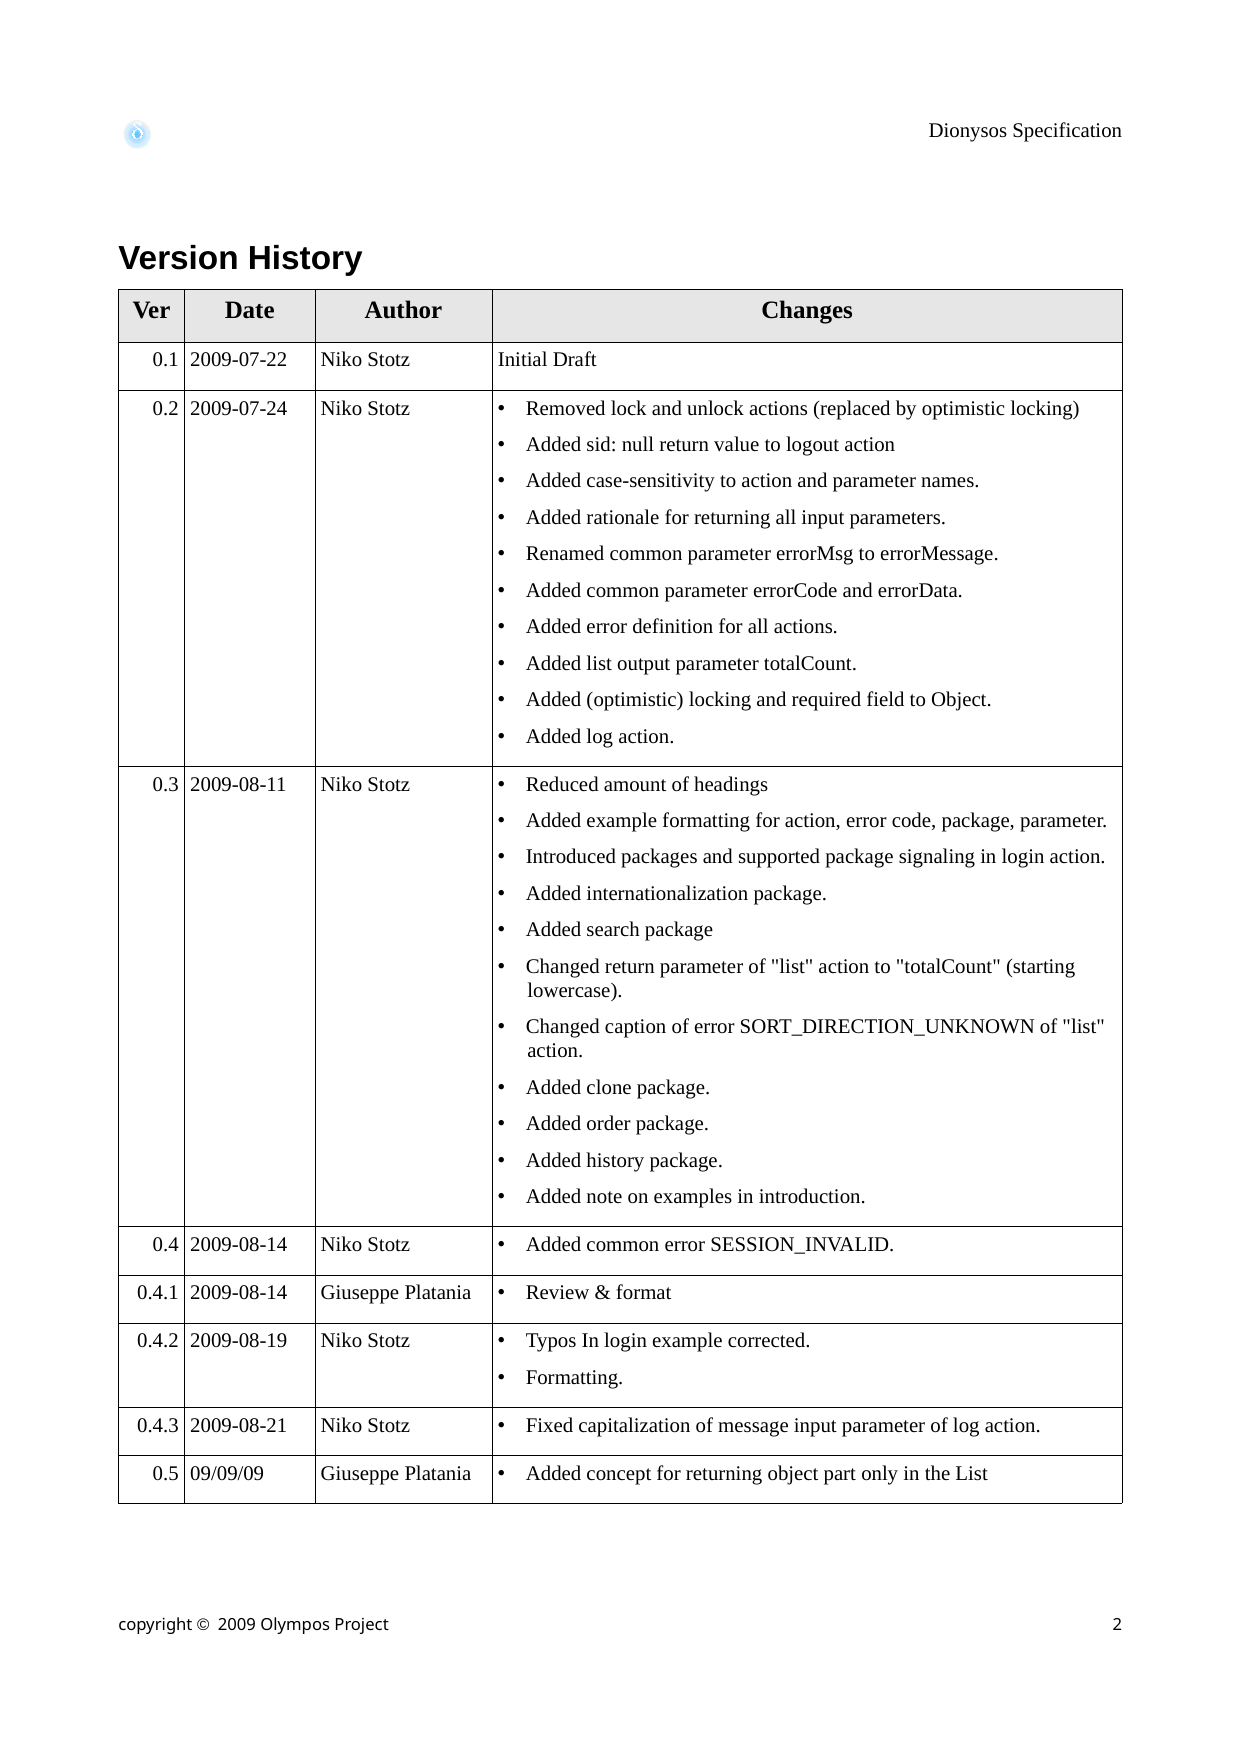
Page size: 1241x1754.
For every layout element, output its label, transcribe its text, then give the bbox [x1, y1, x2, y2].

table_cell Niko Stotz [316, 343, 492, 389]
table_cell 0.1 [119, 343, 184, 389]
table_cell Niko Stotz [316, 767, 492, 1226]
table_cell Niko Stotz [316, 1227, 492, 1274]
table_cell 0.2 [119, 391, 184, 766]
table_cell Niko Stotz [316, 1324, 492, 1407]
table_cell 0.4.2 [119, 1324, 184, 1407]
table_header Date [185, 290, 315, 342]
table_cell Niko Stotz [316, 391, 492, 766]
table_cell 0.4.1 [119, 1276, 184, 1322]
table_cell 0.4.3 [119, 1408, 184, 1455]
table_cell 2009-08-11 [185, 767, 315, 1226]
table_cell 2009-08-14 [185, 1227, 315, 1274]
table_cell Giuseppe Platania [316, 1456, 492, 1503]
table_cell 0.3 [119, 767, 184, 1226]
picture [122, 118, 154, 149]
table_cell 09/09/09 [185, 1456, 315, 1503]
table_cell 2009-08-19 [185, 1324, 315, 1407]
table_cell 2009-08-14 [185, 1276, 315, 1322]
table_cell Niko Stotz [316, 1408, 492, 1455]
table_header Changes [493, 290, 1122, 342]
table_cell Reduced amount of headings Added example formatting for action, error code, package, parameter. Introduced packages and supported package signaling in login action. Added internationalization package. Added search package Changed return parameter of "list" action to "totalCount" (starting lowercase). Changed caption of error SORT_DIRECTION_UNKNOWN of "list" action. Added clone package. Added order package. Added history package. Added note on examples in introduction. [493, 767, 1122, 1226]
table_cell Typos In login example corrected. Formatting. [493, 1324, 1122, 1407]
table_cell 2009-07-22 [185, 343, 315, 389]
table_cell Initial Draft [493, 343, 1122, 389]
table_cell Giuseppe Platania [316, 1276, 492, 1322]
table_cell 2009-07-24 [185, 391, 315, 766]
table_cell 0.4 [119, 1227, 184, 1274]
table_cell Fixed capitalization of message input parameter of log action. [493, 1408, 1122, 1455]
table_header Author [316, 290, 492, 342]
table_cell Removed lock and unlock actions (replaced by optimistic locking) Added sid: null return value to logout action Added case-sensitivity to action and parameter names. Added rationale for returning all input parameters. Renamed common parameter errorMsg to errorMessage. Added common parameter errorCode and errorData. Added error definition for all actions. Added list output parameter totalCount. Added (optimistic) locking and required field to Object. Added log action. [493, 391, 1122, 766]
table_cell Added common error SESSION_INVALID. [493, 1227, 1122, 1274]
table_cell 0.5 [119, 1456, 184, 1503]
table_cell Added concept for returning object part only in the List [493, 1456, 1122, 1503]
table_header Ver [119, 290, 184, 342]
table_cell Review & format [493, 1276, 1122, 1322]
subtitle Version History [118, 238, 1122, 276]
table_cell 2009-08-21 [185, 1408, 315, 1455]
